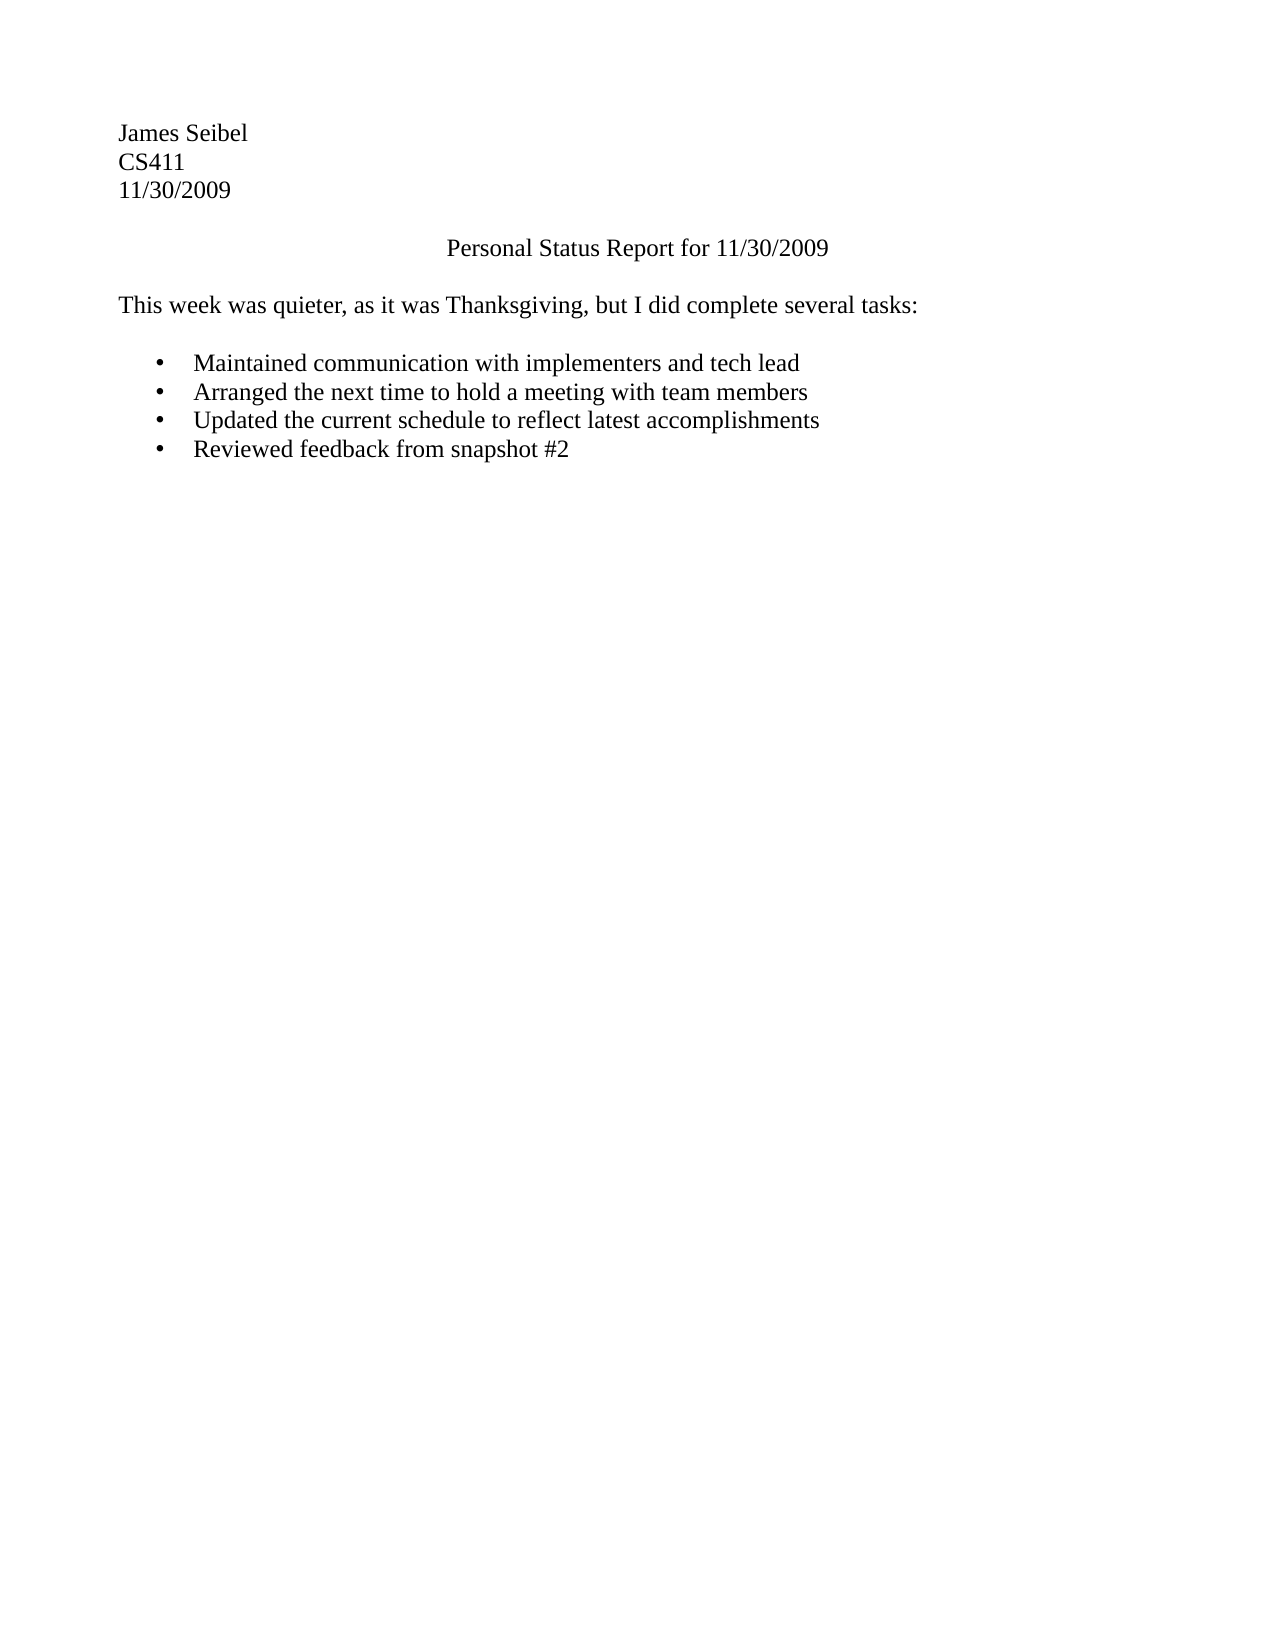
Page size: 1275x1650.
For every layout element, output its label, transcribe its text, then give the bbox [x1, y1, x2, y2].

text 11/30/2009 [118, 176, 1157, 204]
text Personal Status Report for 11/30/2009 [118, 233, 1157, 262]
list Updated the current schedule to reflect latest accomplishments [156, 406, 1157, 434]
text This week was quieter, as it was Thanksgiving, but I did complete several tasks: [118, 291, 1157, 319]
list Maintained communication with implementers and tech lead [156, 348, 1157, 377]
list Arranged the next time to hold a meeting with team members [156, 377, 1157, 406]
text James Seibel [118, 118, 1157, 147]
list Reviewed feedback from snapshot #2 [156, 434, 1157, 463]
text CS411 [118, 147, 1157, 176]
